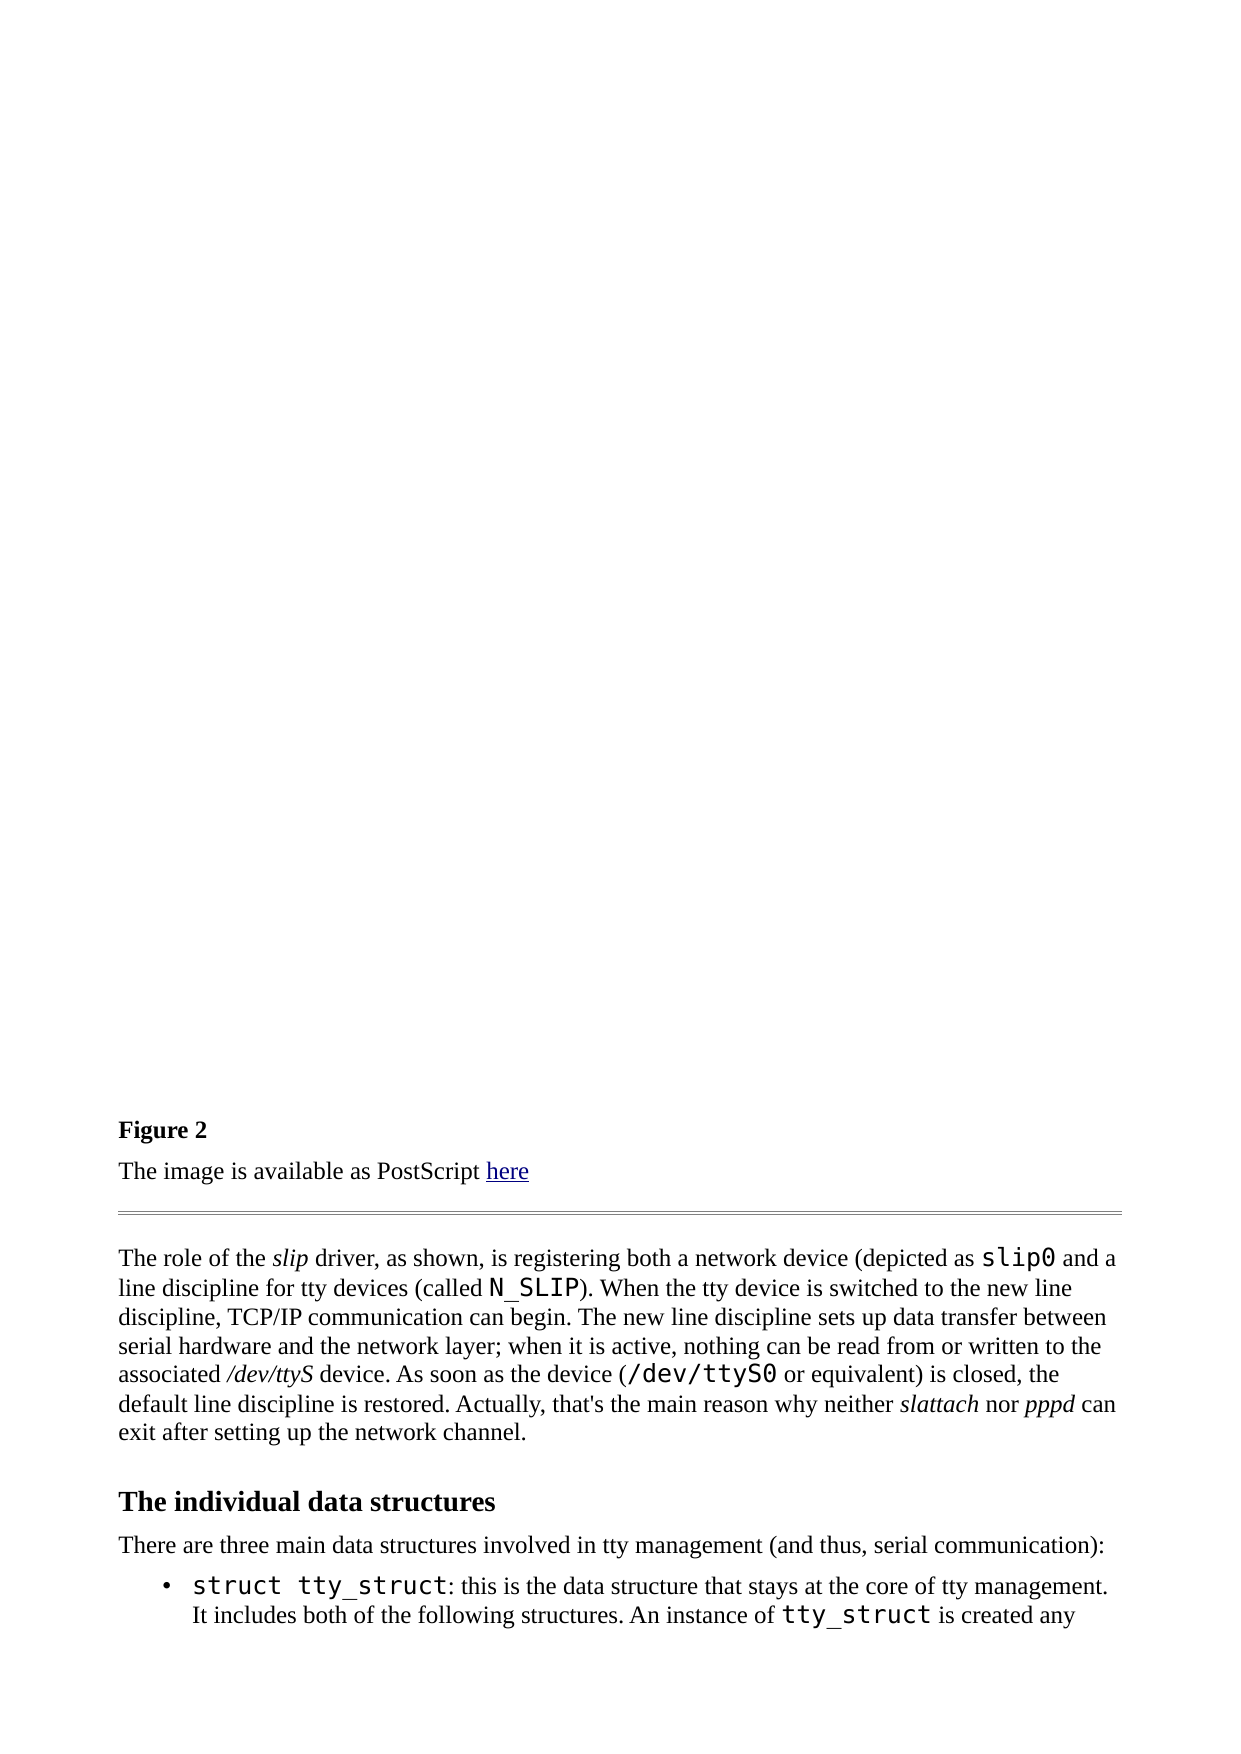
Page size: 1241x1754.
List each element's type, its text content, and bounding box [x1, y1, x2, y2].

subtitle The individual data structures [118, 1484, 1122, 1517]
text There are three main data structures involved in tty management (and thus, serial communication): [118, 1530, 1122, 1558]
text Figure 2 [118, 1081, 1122, 1143]
list struct tty_struct: this is the data structure that stays at the core of tty management. It includes both of the following structures. An instance of tty_struct is created any [162, 1571, 1122, 1629]
text [121, 121, 1122, 1077]
text The image is available as PostScript here [118, 1156, 1122, 1185]
text The role of the slip driver, as shown, is registering both a network device (depicted as slip0 and a line discipline for tty devices (called N_SLIP). When the tty device is switched to the new line discipline, TCP/IP communication can begin. The new line discipline sets up data transfer between serial hardware and the network layer; when it is active, nothing can be read from or written to the associated /dev/ttyS device. As soon as the device (/dev/ttyS0 or equivalent) is closed, the default line discipline is restored. Actually, that's the main reason why neither slattach nor pppd can exit after setting up the network channel. [118, 1243, 1122, 1446]
